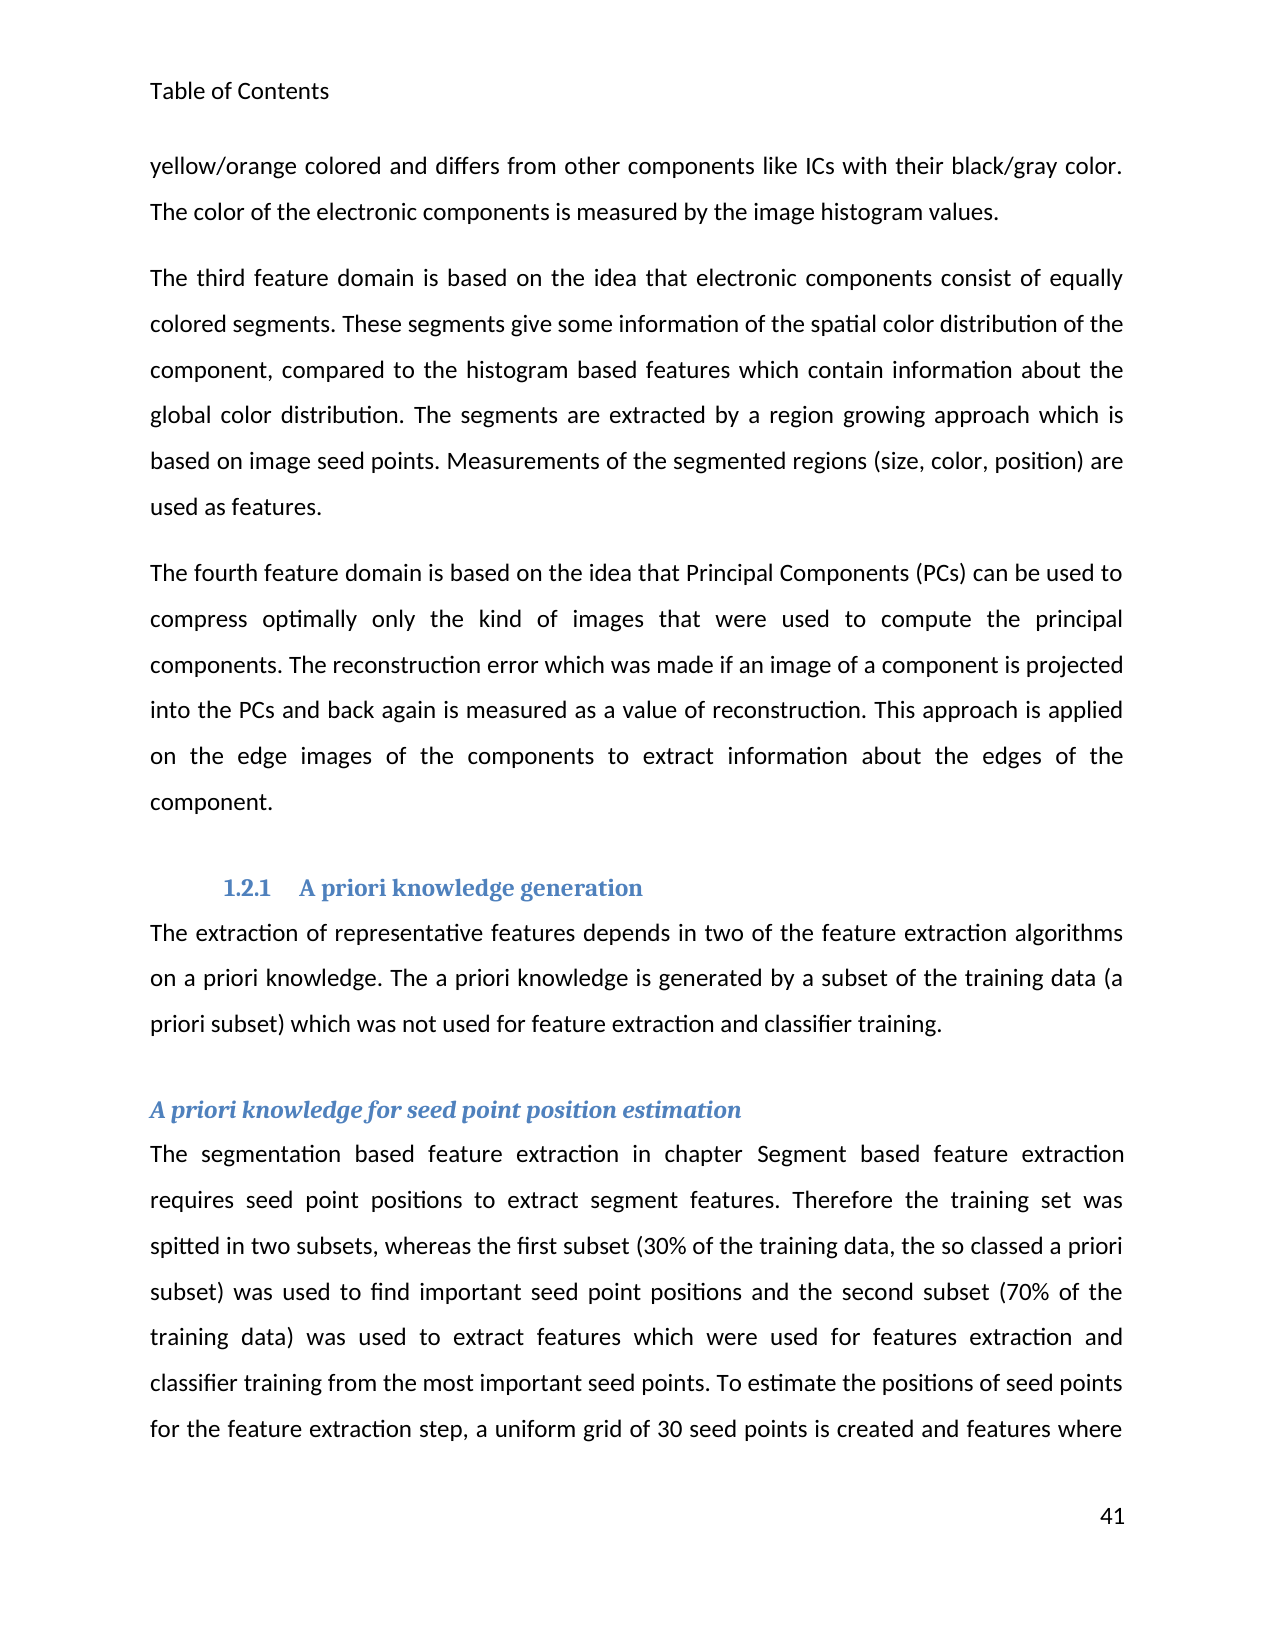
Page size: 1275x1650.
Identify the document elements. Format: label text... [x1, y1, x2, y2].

text The third feature domain is based on the idea that electronic components consist of equally colored segments. These segments give some information of the spatial color distribution of the component, compared to the histogram based features which contain information about the global color distribution. The segments are extracted by a region growing approach which is based on image seed points. Measurements of the segmented regions (size, color, position) are used as features. [150, 262, 1125, 521]
text The extraction of representative features depends in two of the feature extraction algorithms on a priori knowledge. The a priori knowledge is generated by a subset of the training data (a priori subset) which was not used for feature extraction and classifier training. [150, 917, 1125, 1039]
subtitle A priori knowledge generation [224, 873, 1125, 902]
text yellow/orange colored and differs from other components like ICs with their black/gray color. The color of the electronic components is measured by the image histogram values. [150, 150, 1125, 226]
subtitle A priori knowledge for seed point position estimation [150, 1096, 1125, 1124]
text The segmentation based feature extraction in chapter Segment based feature extraction requires seed point positions to extract segment features. Therefore the training set was spitted in two subsets, whereas the first subset (30% of the training data, the so classed a priori subset) was used to find important seed point positions and the second subset (70% of the training data) was used to extract features which were used for features extraction and classifier training from the most important seed points. To estimate the positions of seed points for the feature extraction step, a uniform grid of 30 seed points is created and features where [150, 1139, 1125, 1443]
text The fourth feature domain is based on the idea that Principal Components (PCs) can be used to compress optimally only the kind of images that were used to compute the principal components. The reconstruction error which was made if an image of a component is projected into the PCs and back again is measured as a value of reconstruction. This approach is applied on the edge images of the components to extract information about the edges of the component. [150, 557, 1125, 817]
